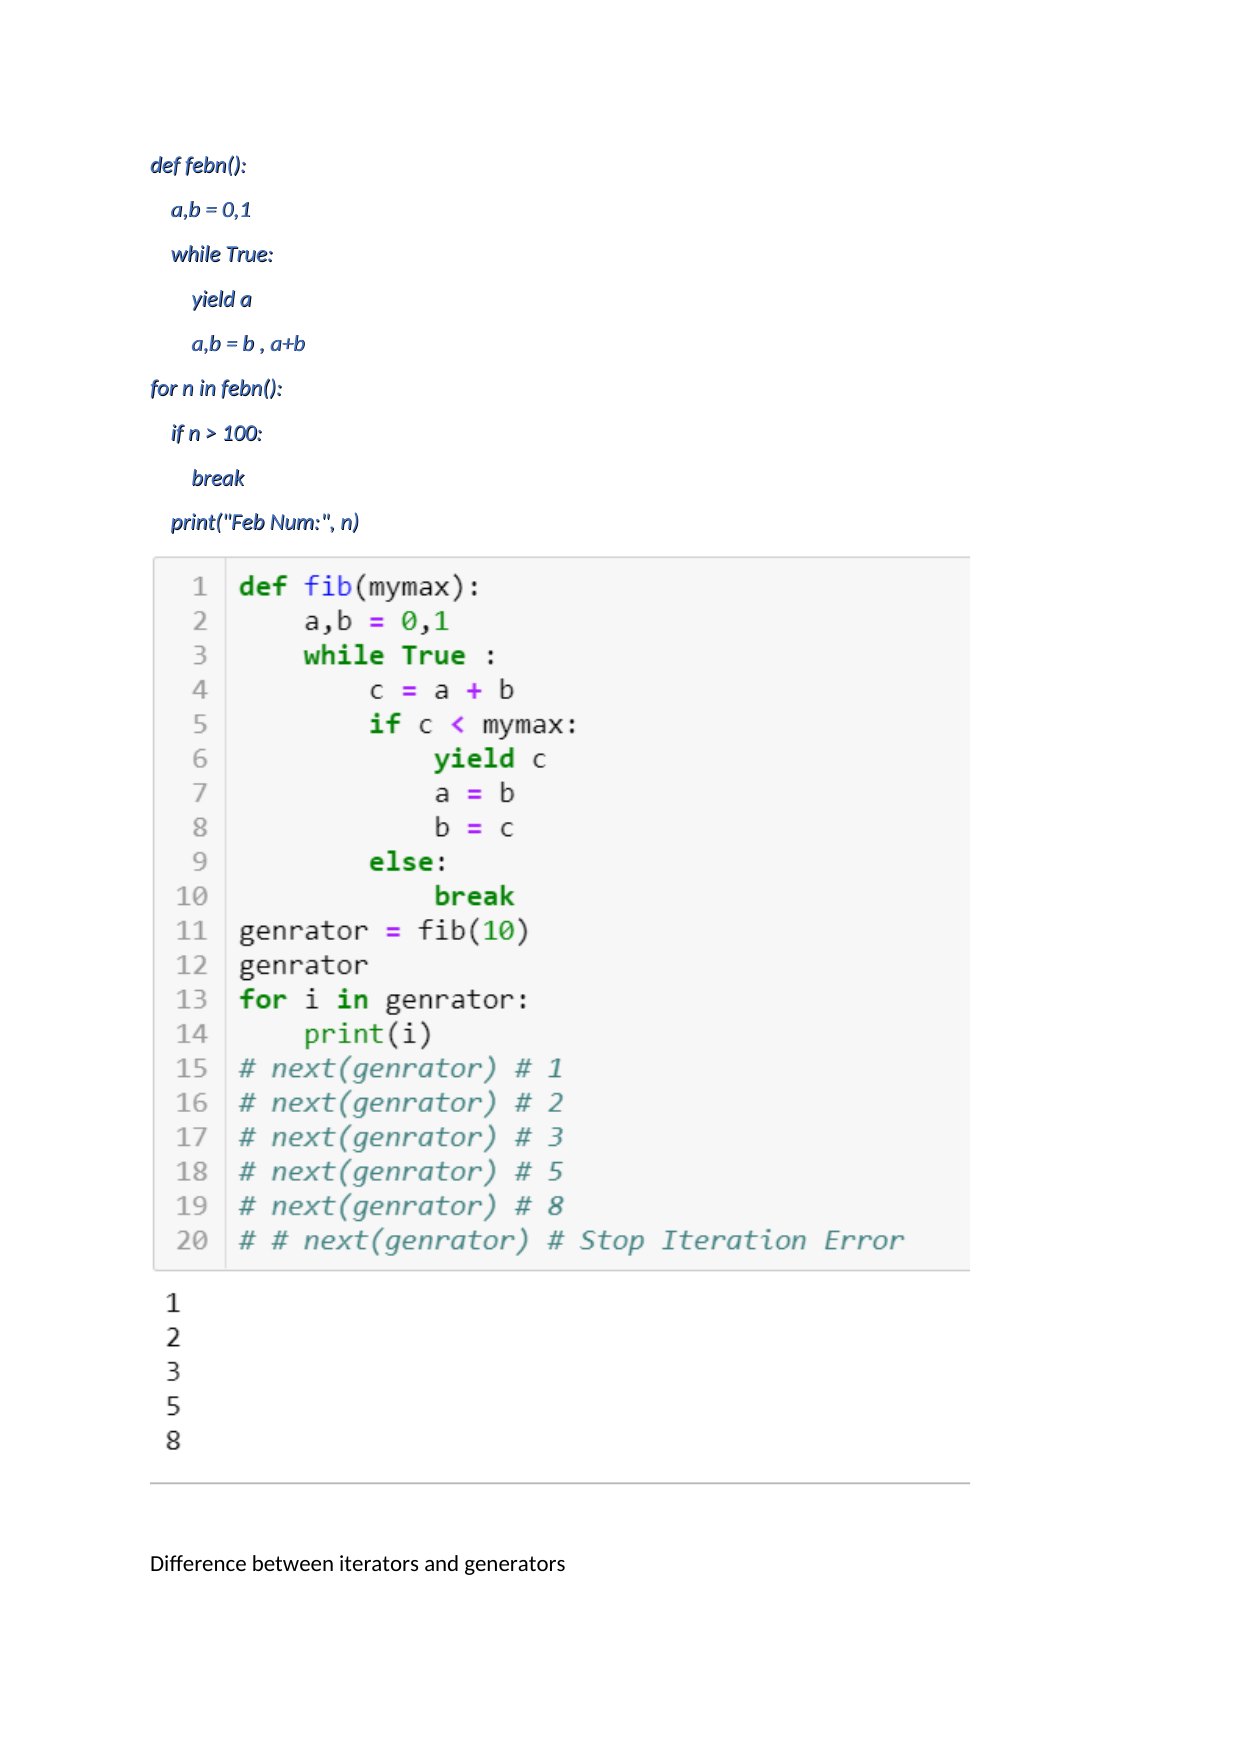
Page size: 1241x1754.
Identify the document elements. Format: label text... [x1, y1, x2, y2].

text a,b = 0,1 [150, 195, 1090, 223]
text def febn(): [150, 150, 1090, 178]
text if n > 100: [150, 418, 1090, 446]
text a,b = b , a+b [150, 329, 1090, 357]
text yield a [150, 284, 1090, 312]
text for n in febn(): [150, 373, 1090, 401]
text break [150, 463, 1090, 491]
text while True: [150, 239, 1090, 267]
text Difference between iterators and generators [150, 1549, 1090, 1577]
text print("Feb Num:", n) [150, 507, 1090, 536]
